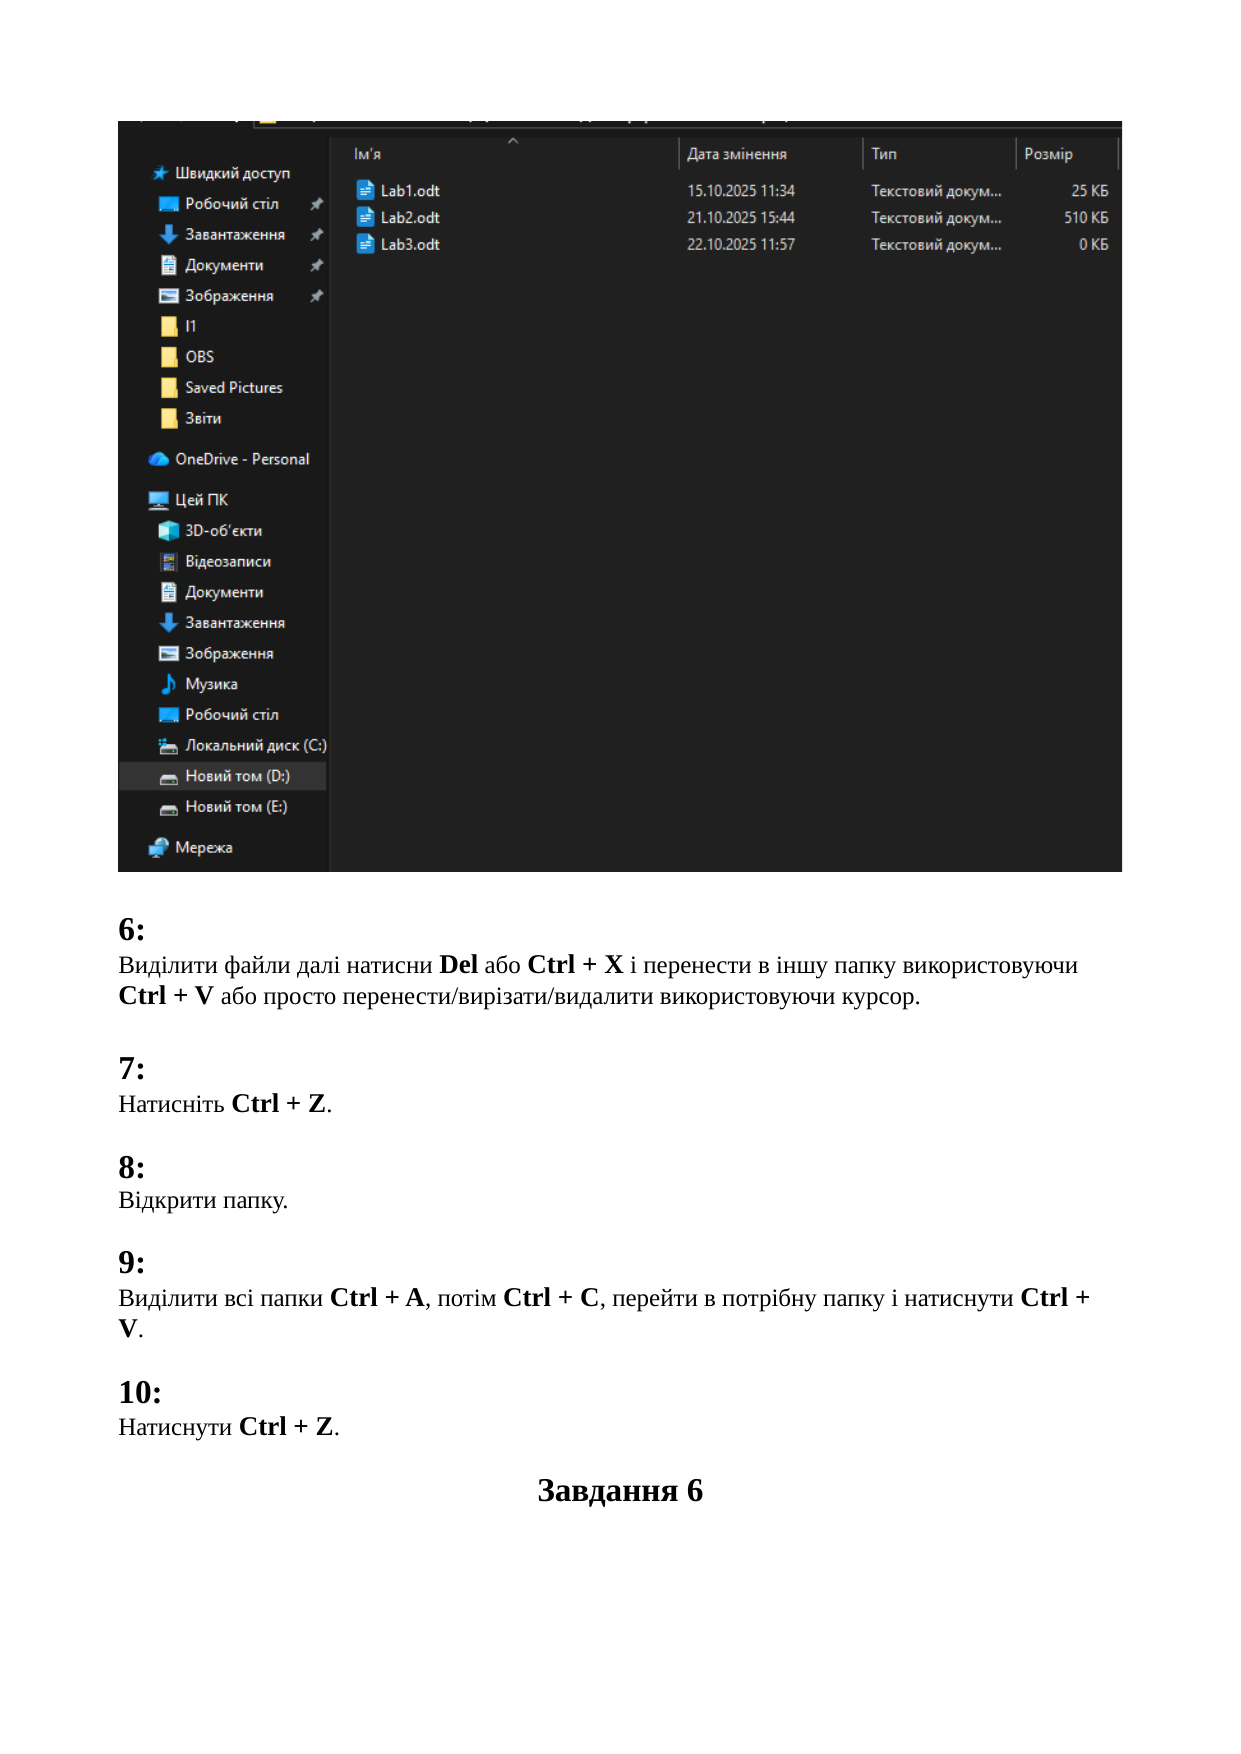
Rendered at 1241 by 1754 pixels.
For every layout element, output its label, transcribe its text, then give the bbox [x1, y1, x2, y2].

text 9: [118, 1243, 1122, 1281]
text Виділити всі папки Ctrl + A, потім Ctrl + C, перейти в потрібну папку і натиснути Ctrl + V. [118, 1281, 1122, 1343]
text 7: [118, 1049, 1122, 1087]
text Відкрити папку. [118, 1185, 1122, 1214]
text Виділити файли далі натисни Del або Ctrl + X і перенести в іншу папку використовуючи Ctrl + V або просто перенести/вирізати/видалити використовуючи курсор. [118, 948, 1122, 1010]
text 8: [118, 1147, 1122, 1185]
text 10: [118, 1372, 1122, 1410]
text Натисніть Ctrl + Z. [118, 1087, 1122, 1118]
text Натиснути Ctrl + Z. [118, 1410, 1122, 1442]
text Завдання 6 [118, 1470, 1122, 1509]
picture [118, 121, 1123, 872]
text 6: [118, 910, 1122, 948]
